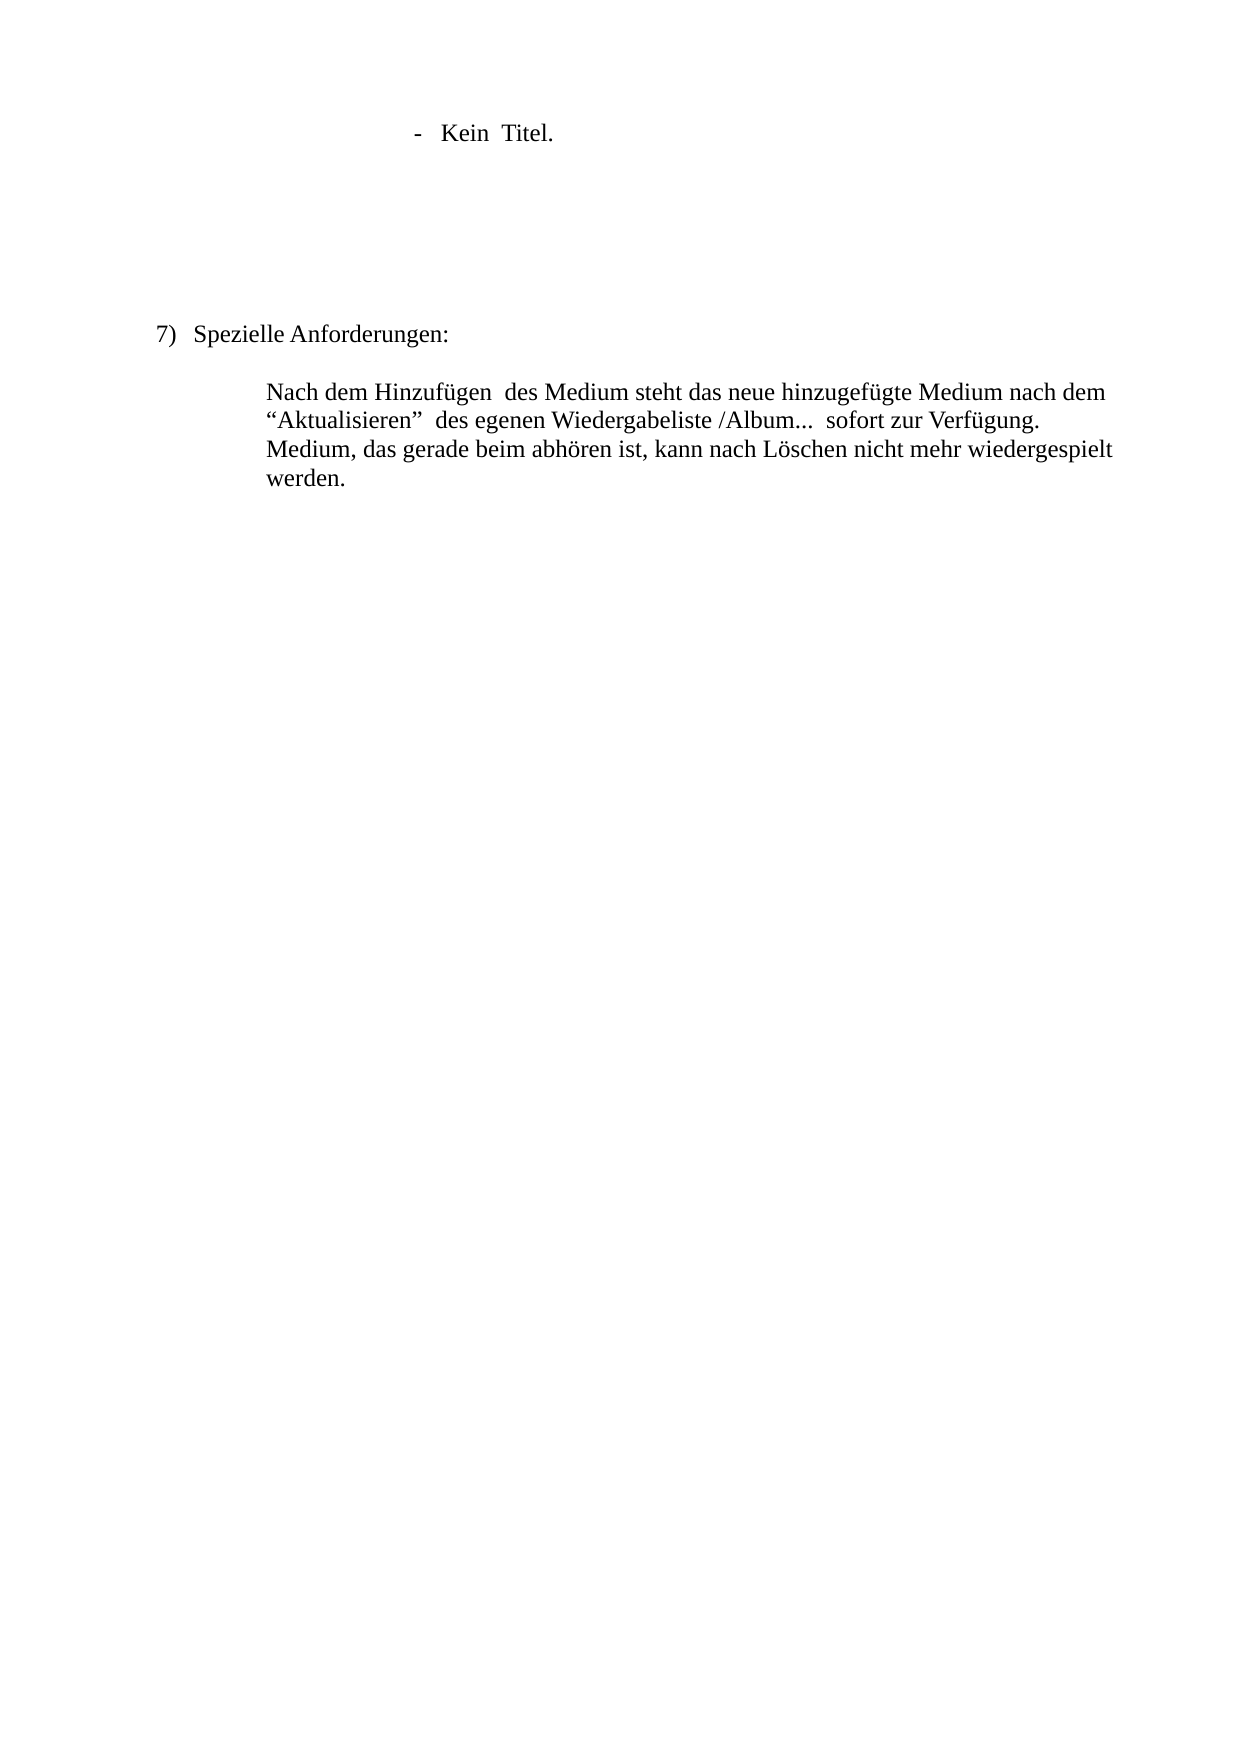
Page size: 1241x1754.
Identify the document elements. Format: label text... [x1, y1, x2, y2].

text Medium, das gerade beim abhören ist, kann nach Löschen nicht mehr wiedergespielt werden. [118, 434, 1122, 492]
text - Kein Titel. [118, 118, 1122, 147]
list Spezielle Anforderungen: [156, 319, 1122, 348]
text Nach dem Hinzufügen des Medium steht das neue hinzugefügte Medium nach dem “Aktualisieren” des egenen Wiedergabeliste /Album... sofort zur Verfügung. [118, 377, 1122, 434]
